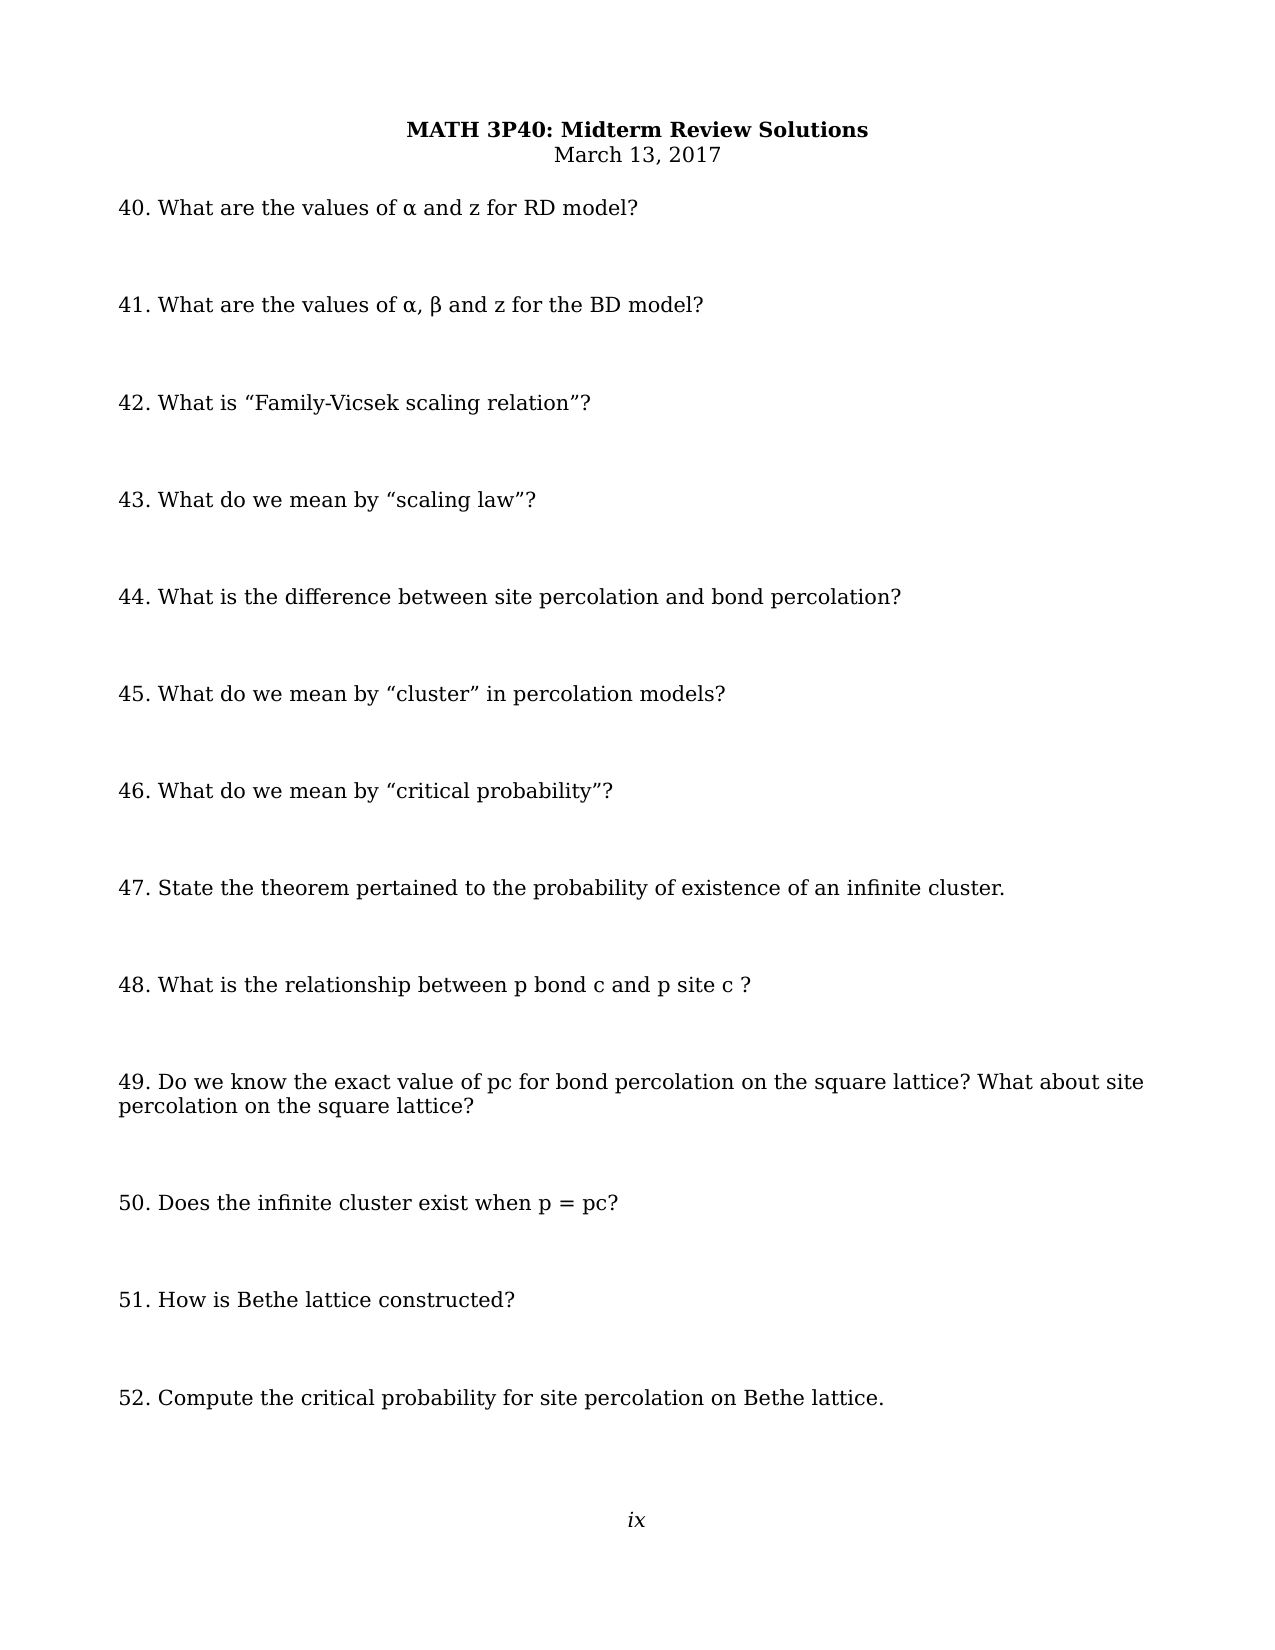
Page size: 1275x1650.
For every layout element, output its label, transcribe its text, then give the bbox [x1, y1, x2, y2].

text 42. What is “Family-Vicsek scaling relation”? [118, 391, 1157, 415]
text 47. State the theorem pertained to the probability of existence of an infinite cluster. [118, 876, 1157, 900]
text 49. Do we know the exact value of pc for bond percolation on the square lattice? What about site [118, 1070, 1157, 1094]
text 51. How is Bethe lattice constructed? [118, 1288, 1157, 1313]
text 43. What do we mean by “scaling law”? [118, 488, 1157, 512]
text 48. What is the relationship between p bond c and p site c ? [118, 973, 1157, 997]
text 52. Compute the critical probability for site percolation on Bethe lattice. [118, 1386, 1157, 1410]
text 46. What do we mean by “critical probability”? [118, 779, 1157, 803]
text 41. What are the values of α, β and z for the BD model? [118, 293, 1157, 318]
text percolation on the square lattice? [118, 1094, 1157, 1119]
text 45. What do we mean by “cluster” in percolation models? [118, 682, 1157, 706]
text 50. Does the infinite cluster exist when p = pc? [118, 1191, 1157, 1216]
text 44. What is the difference between site percolation and bond percolation? [118, 585, 1157, 609]
text 40. What are the values of α and z for RD model? [118, 196, 1157, 221]
